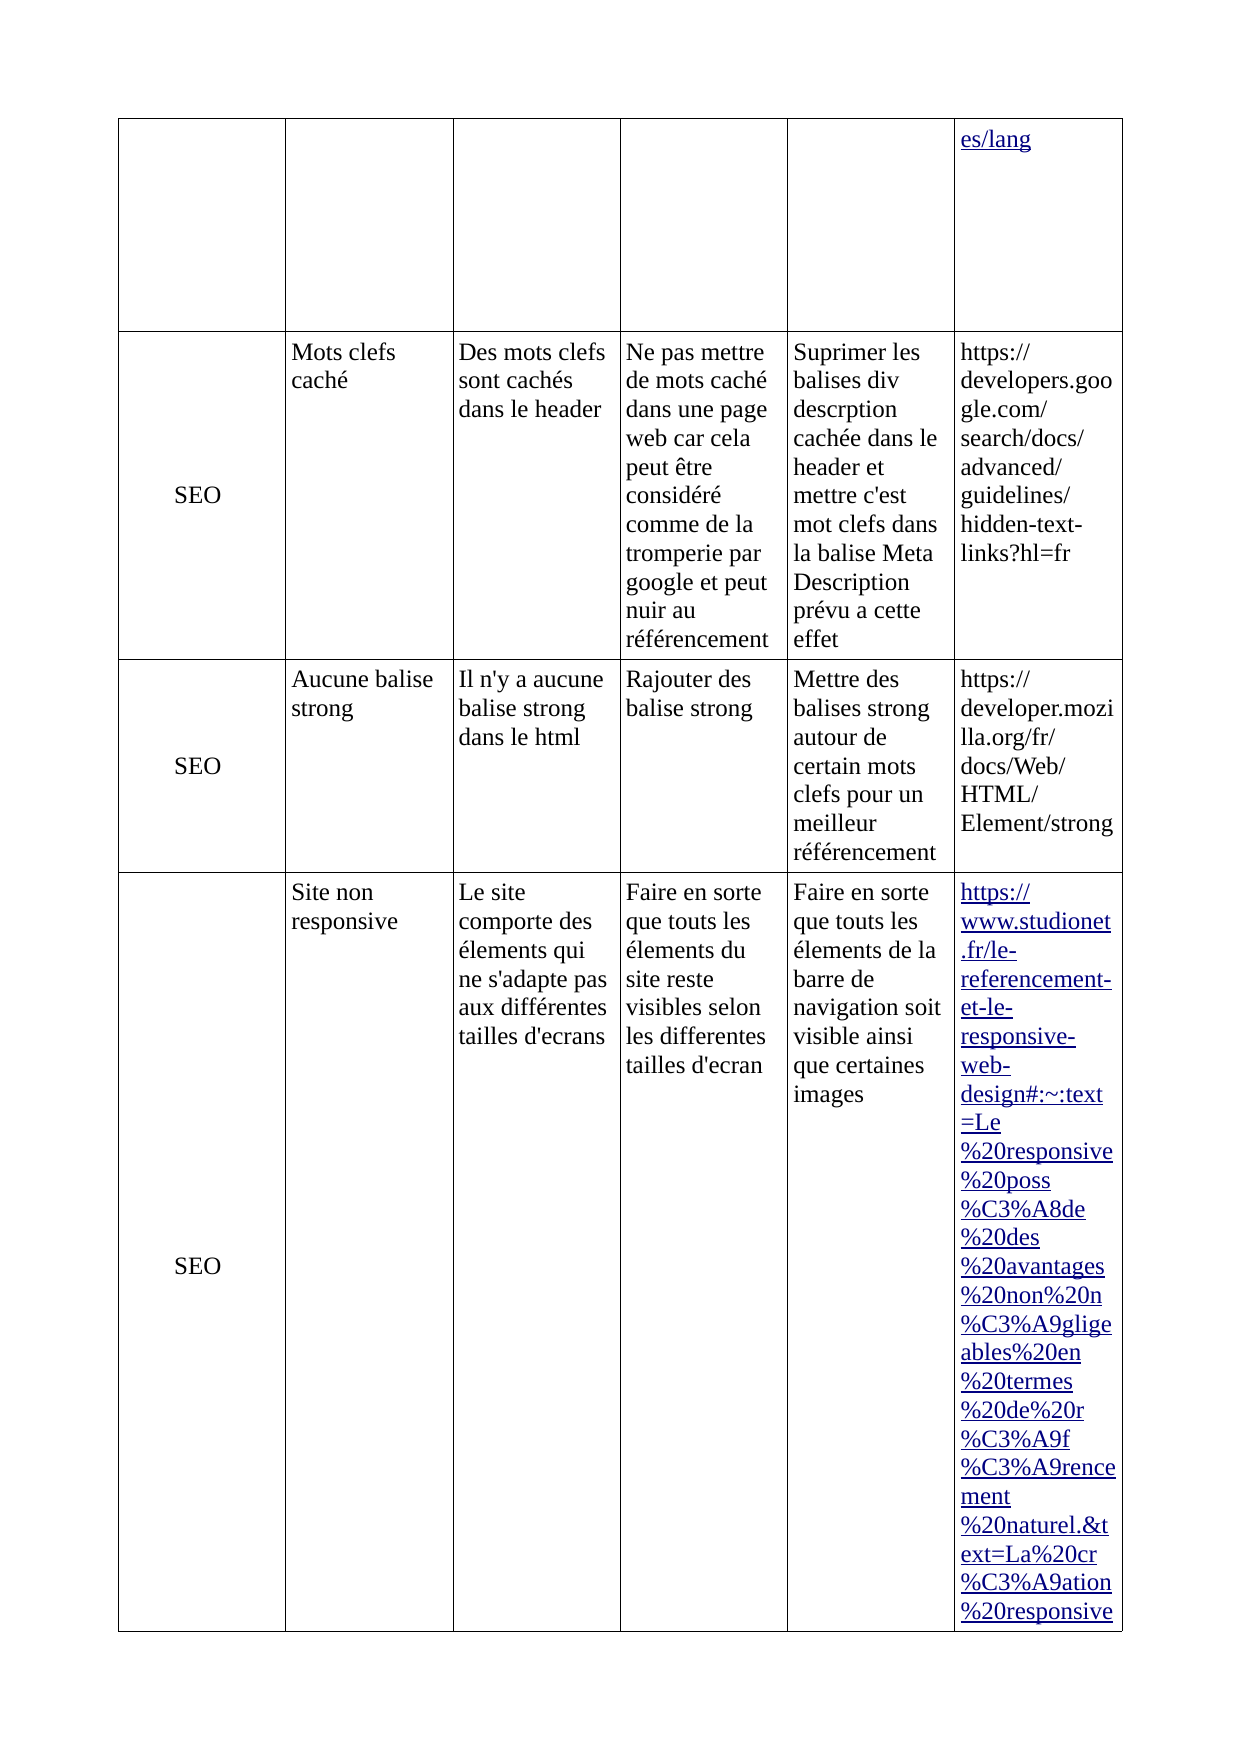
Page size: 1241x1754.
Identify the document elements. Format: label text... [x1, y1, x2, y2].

table_cell SEO [119, 873, 285, 1631]
table_cell SEO [119, 660, 285, 872]
table_cell https://www.studionet.fr/le-referencement-et-le-responsive-web-design#:~:text=Le%20responsive%20poss%C3%A8de%20des%20avantages%20non%20n%C3%A9gligeables%20en%20termes%20de%20r%C3%A9f%C3%A9rencement%20naturel.&text=La%20cr%C3%A9ation%20responsive [955, 873, 1122, 1631]
table_cell [621, 119, 787, 331]
table_cell https://developers.google.com/search/docs/advanced/guidelines/hidden-text-links?hl=fr [955, 332, 1122, 659]
table_cell Mettre des balises strong autour de certain mots clefs pour un meilleur référencement [788, 660, 954, 872]
table_cell Mots clefs caché [286, 332, 453, 659]
table_cell Rajouter des balise strong [621, 660, 787, 872]
table_cell Des mots clefs sont cachés dans le header [454, 332, 620, 659]
table_cell Site non responsive [286, 873, 453, 1631]
table_cell Ne pas mettre de mots caché dans une page web car cela peut être considéré comme de la tromperie par google et peut nuir au référencement [621, 332, 787, 659]
table_cell https://developer.mozilla.org/fr/docs/Web/HTML/Element/strong [955, 660, 1122, 872]
table_cell SEO [119, 332, 285, 659]
table_cell [454, 119, 620, 331]
table_cell [119, 119, 285, 331]
table_cell Faire en sorte que touts les élements de la barre de navigation soit visible ainsi que certaines images [788, 873, 954, 1631]
table_cell Faire en sorte que touts les élements du site reste visibles selon les differentes tailles d'ecran [621, 873, 787, 1631]
table_cell [788, 119, 954, 331]
table_cell Le site comporte des élements qui ne s'adapte pas aux différentes tailles d'ecrans [454, 873, 620, 1631]
table_cell Aucune balise strong [286, 660, 453, 872]
table_cell Il n'y a aucune balise strong dans le html [454, 660, 620, 872]
table_cell [286, 119, 453, 331]
table_cell es/lang [955, 119, 1122, 331]
table_cell Suprimer les balises div descrption cachée dans le header et mettre c'est mot clefs dans la balise Meta Description prévu a cette effet [788, 332, 954, 659]
